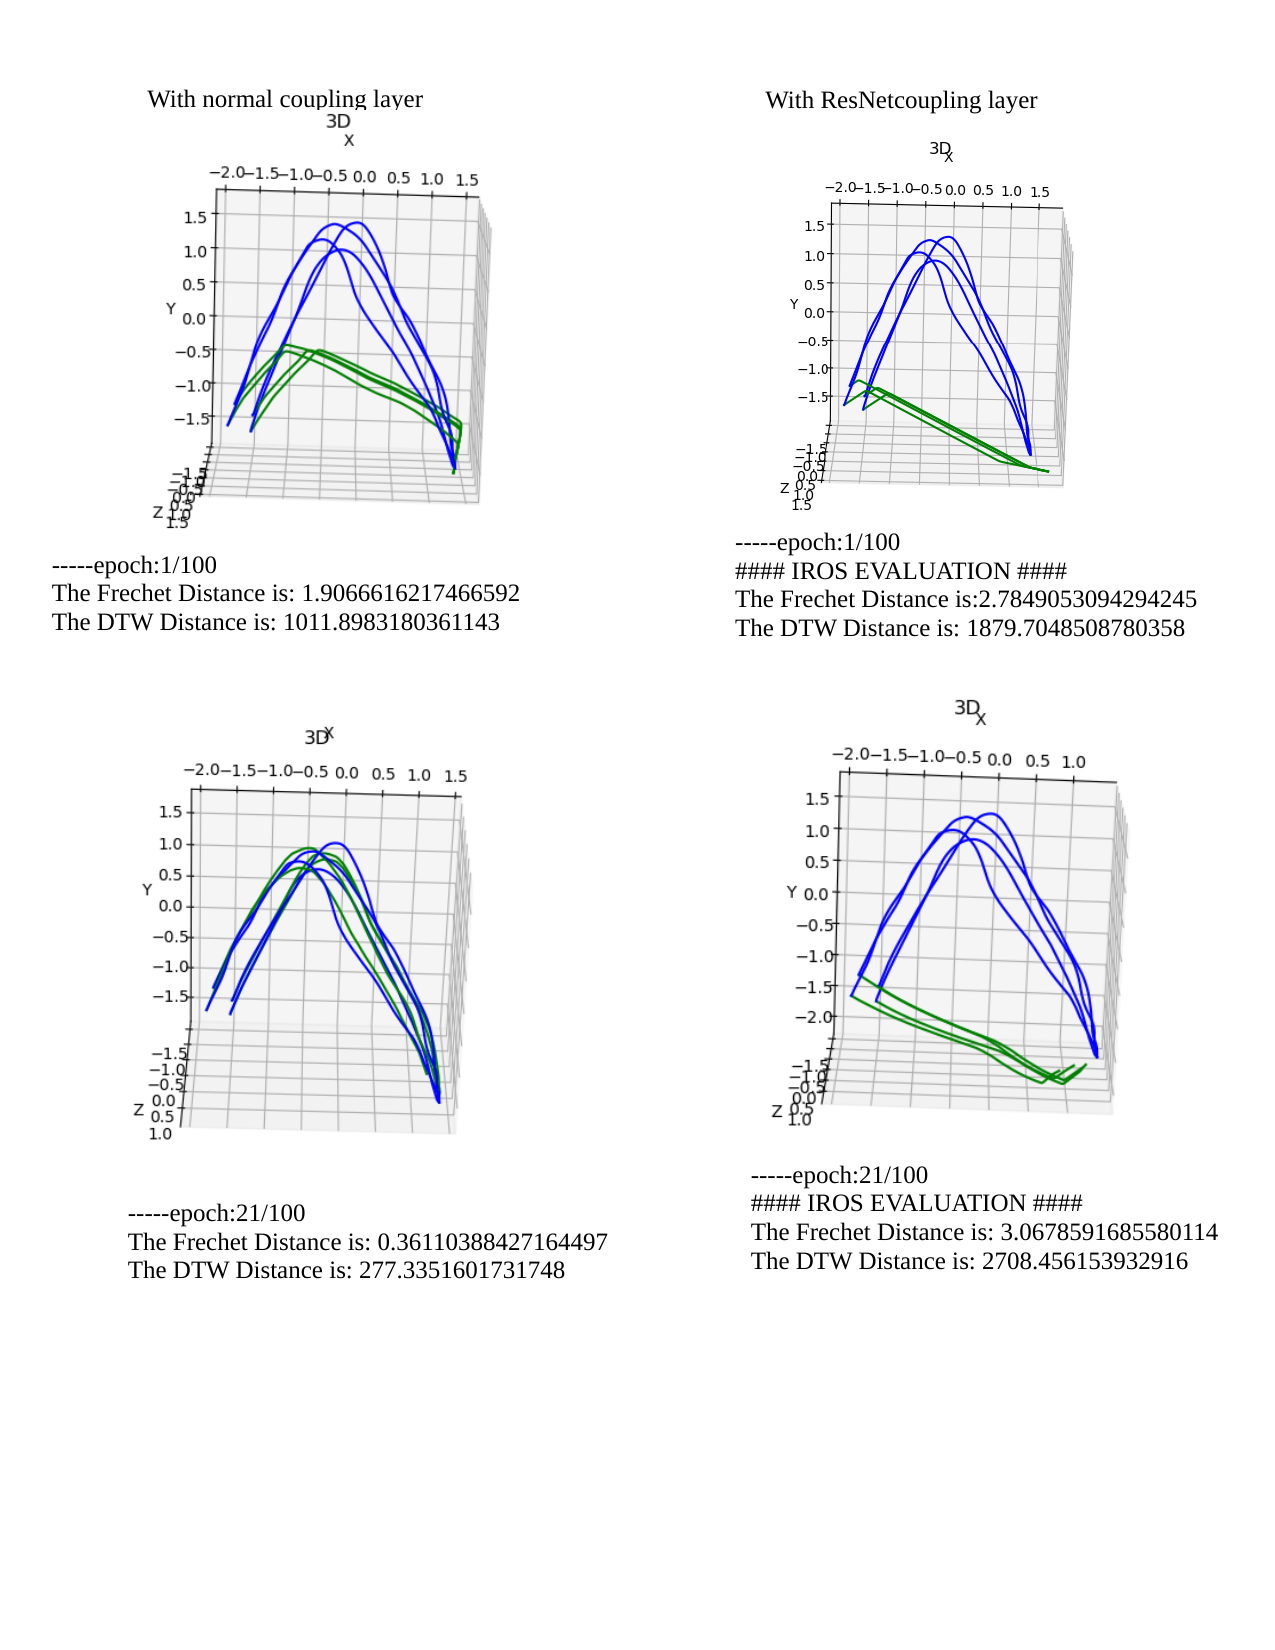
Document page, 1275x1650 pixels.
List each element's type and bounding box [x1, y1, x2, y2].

picture [775, 131, 1108, 525]
picture [121, 722, 503, 1159]
picture [147, 110, 508, 535]
picture [759, 692, 1150, 1139]
